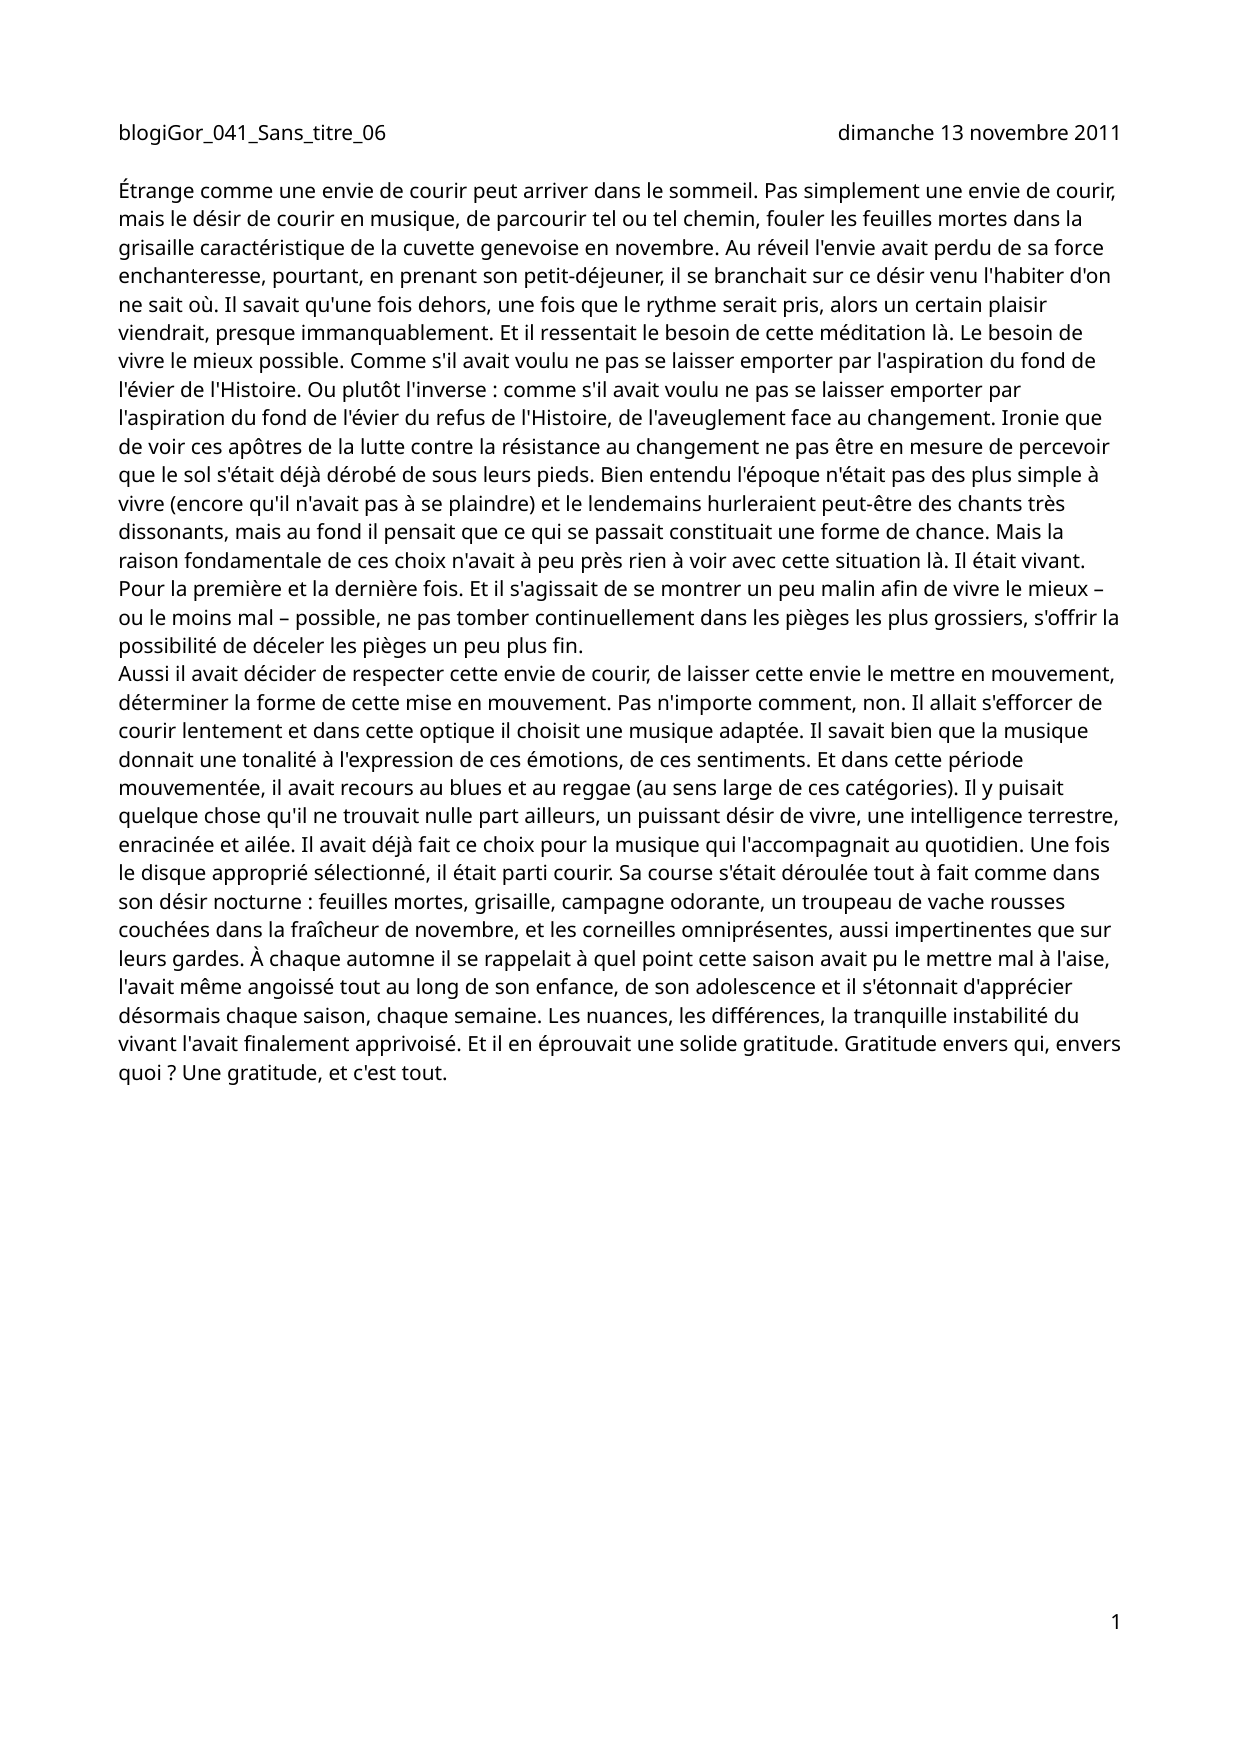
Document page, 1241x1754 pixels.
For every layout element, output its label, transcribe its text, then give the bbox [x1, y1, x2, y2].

text Aussi il avait décider de respecter cette envie de courir, de laisser cette envie le mettre en mouvement, déterminer la forme de cette mise en mouvement. Pas n'importe comment, non. Il allait s'efforcer de courir lentement et dans cette optique il choisit une musique adaptée. Il savait bien que la musique donnait une tonalité à l'expression de ces émotions, de ces sentiments. Et dans cette période mouvementée, il avait recours au blues et au reggae (au sens large de ces catégories). Il y puisait quelque chose qu'il ne trouvait nulle part ailleurs, un puissant désir de vivre, une intelligence terrestre, enracinée et ailée. Il avait déjà fait ce choix pour la musique qui l'accompagnait au quotidien. Une fois le disque approprié sélectionné, il était parti courir. Sa course s'était déroulée tout à fait comme dans son désir nocturne : feuilles mortes, grisaille, campagne odorante, un troupeau de vache rousses couchées dans la fraîcheur de novembre, et les corneilles omniprésentes, aussi impertinentes que sur leurs gardes. À chaque automne il se rappelait à quel point cette saison avait pu le mettre mal à l'aise, l'avait même angoissé tout au long de son enfance, de son adolescence et il s'étonnait d'apprécier désormais chaque saison, chaque semaine. Les nuances, les différences, la tranquille instabilité du vivant l'avait finalement apprivoisé. Et il en éprouvait une solide gratitude. Gratitude envers qui, envers quoi ? Une gratitude, et c'est tout. [118, 659, 1122, 1086]
text Étrange comme une envie de courir peut arriver dans le sommeil. Pas simplement une envie de courir, mais le désir de courir en musique, de parcourir tel ou tel chemin, fouler les feuilles mortes dans la grisaille caractéristique de la cuvette genevoise en novembre. Au réveil l'envie avait perdu de sa force enchanteresse, pourtant, en prenant son petit-déjeuner, il se branchait sur ce désir venu l'habiter d'on ne sait où. Il savait qu'une fois dehors, une fois que le rythme serait pris, alors un certain plaisir viendrait, presque immanquablement. Et il ressentait le besoin de cette méditation là. Le besoin de vivre le mieux possible. Comme s'il avait voulu ne pas se laisser emporter par l'aspiration du fond de l'évier de l'Histoire. Ou plutôt l'inverse : comme s'il avait voulu ne pas se laisser emporter par l'aspiration du fond de l'évier du refus de l'Histoire, de l'aveuglement face au changement. Ironie que de voir ces apôtres de la lutte contre la résistance au changement ne pas être en mesure de percevoir que le sol s'était déjà dérobé de sous leurs pieds. Bien entendu l'époque n'était pas des plus simple à vivre (encore qu'il n'avait pas à se plaindre) et le lendemains hurleraient peut-être des chants très dissonants, mais au fond il pensait que ce qui se passait constituait une forme de chance. Mais la raison fondamentale de ces choix n'avait à peu près rien à voir avec cette situation là. Il était vivant. Pour la première et la dernière fois. Et il s'agissait de se montrer un peu malin afin de vivre le mieux – ou le moins mal – possible, ne pas tomber continuellement dans les pièges les plus grossiers, s'offrir la possibilité de déceler les pièges un peu plus fin. [118, 176, 1122, 659]
